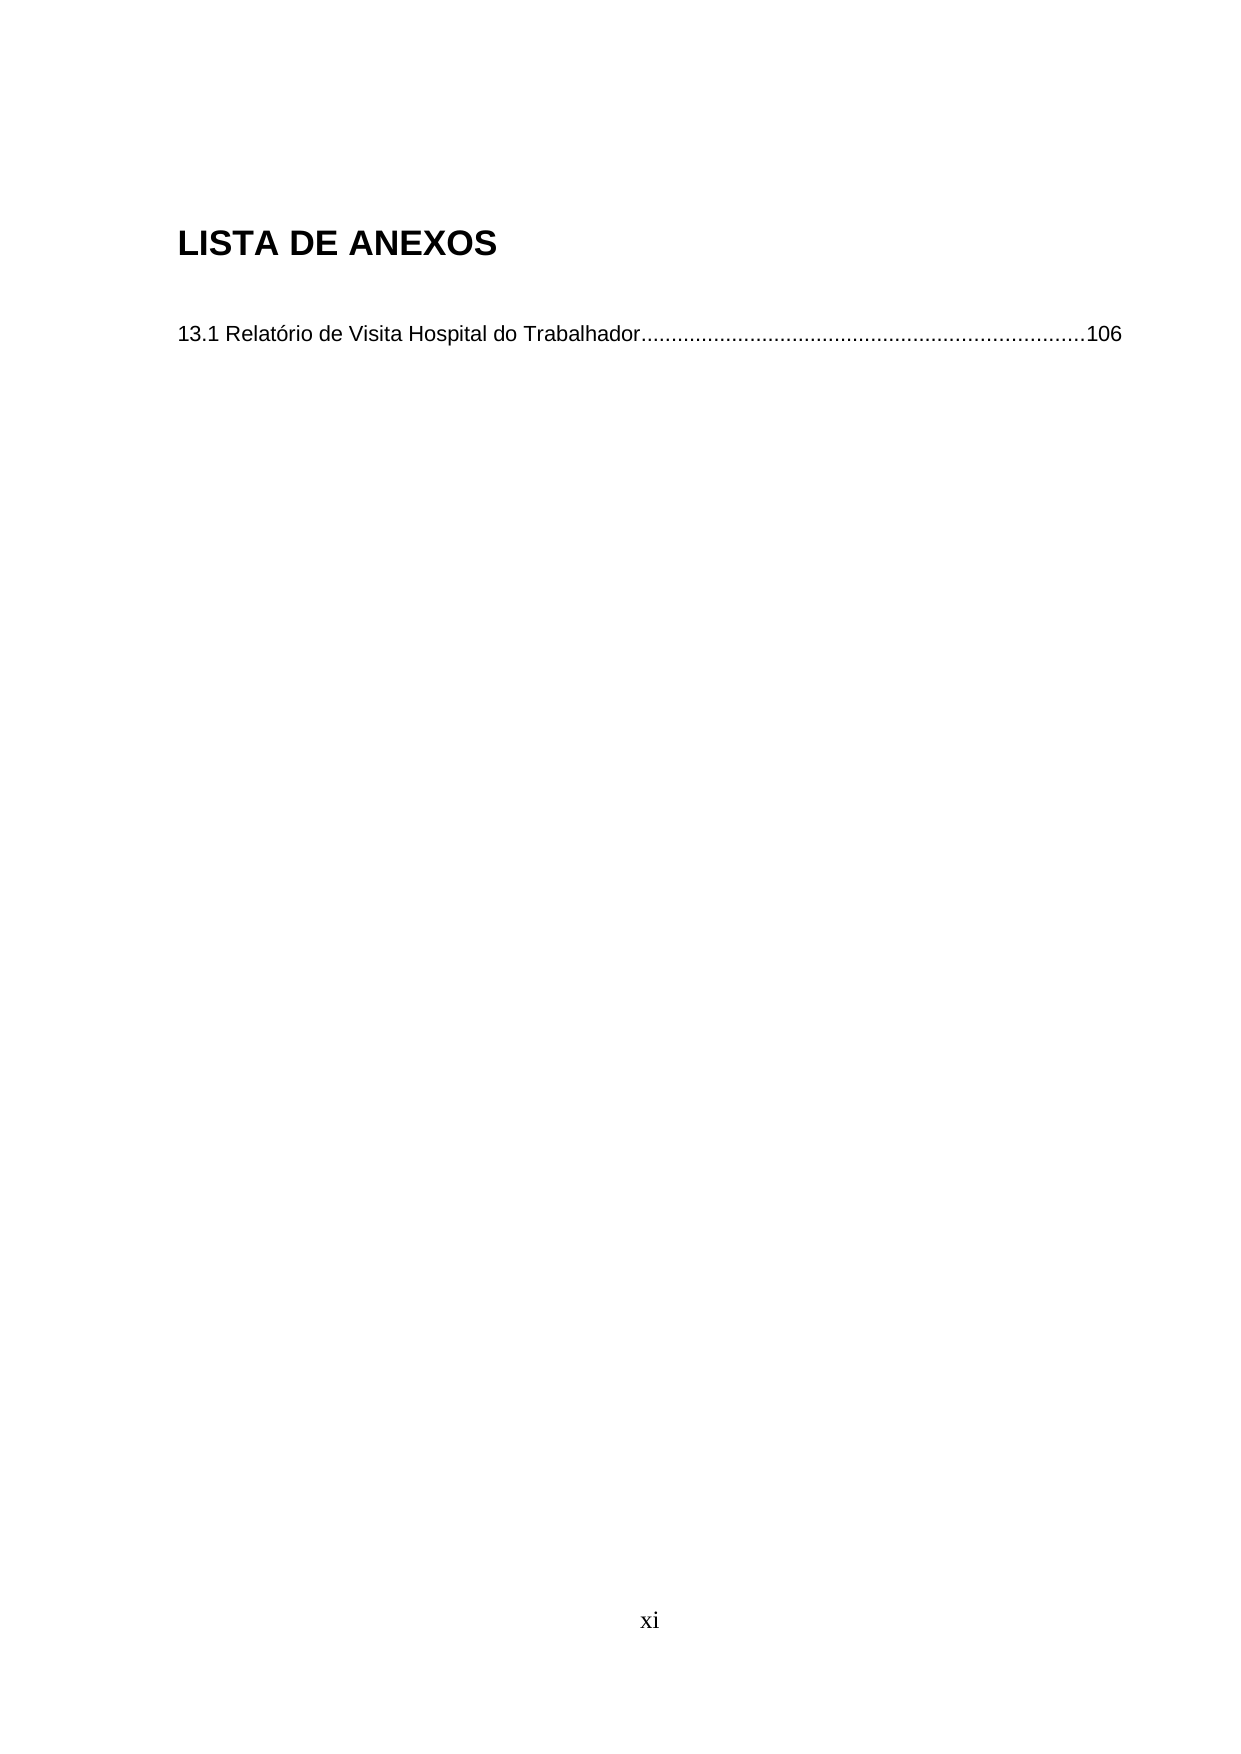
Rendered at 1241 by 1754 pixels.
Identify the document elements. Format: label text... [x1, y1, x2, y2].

text 13.1 Relatório de Visita Hospital do Trabalhador 106 [177, 321, 1122, 346]
text LISTA DE ANEXOS [177, 223, 1122, 262]
